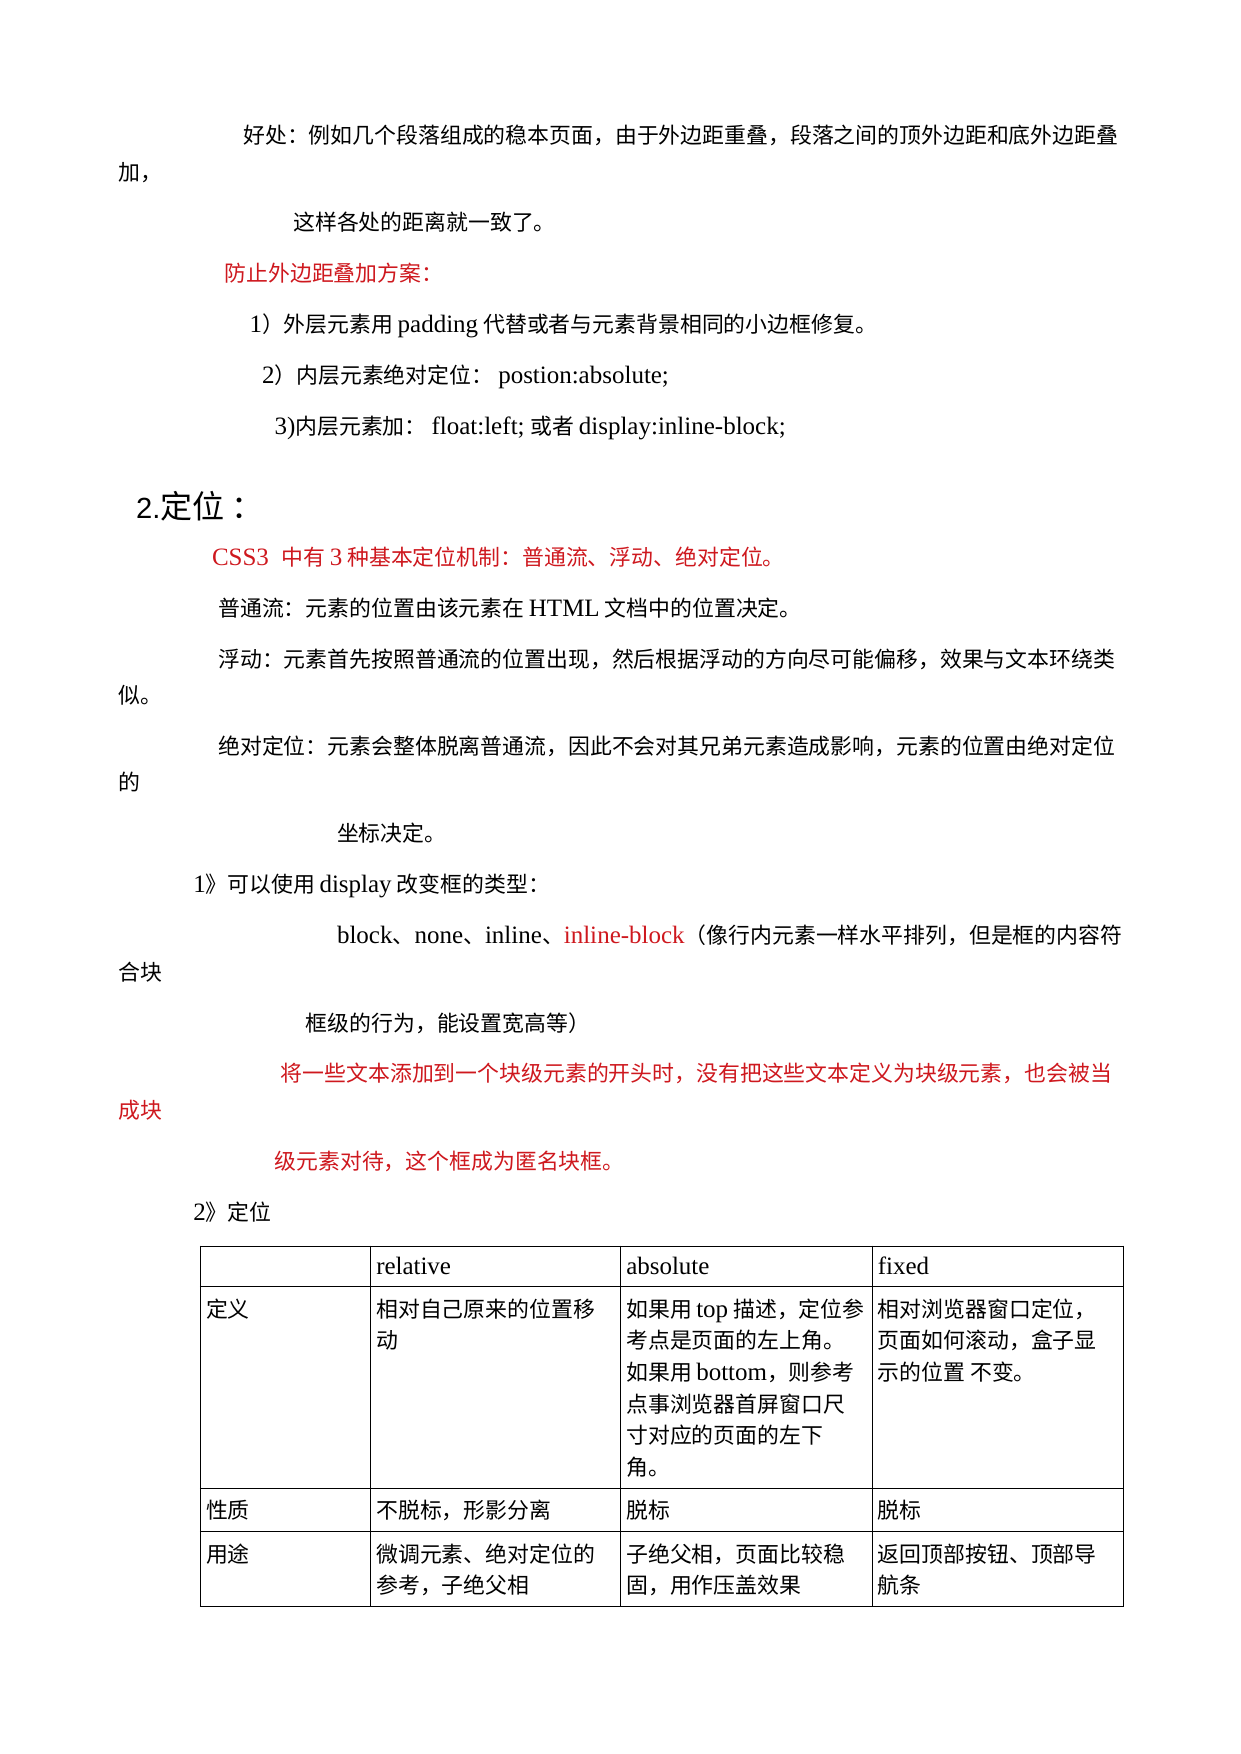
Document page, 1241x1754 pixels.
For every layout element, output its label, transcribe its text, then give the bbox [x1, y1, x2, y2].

text 浮动：元素首先按照普通流的位置出现，然后根据浮动的方向尽可能偏移，效果与文本环绕类似。 [118, 642, 1122, 710]
text block、none、inline、inline-block（像行内元素一样水平排列，但是框的内容符合块 [118, 918, 1122, 986]
text 框级的行为，能设置宽高等） [118, 1006, 1122, 1037]
table_header absolute [621, 1247, 872, 1286]
table_cell 脱标 [621, 1489, 872, 1531]
text 这样各处的距离就一致了。 [118, 205, 1122, 237]
text 将一些文本添加到一个块级元素的开头时，没有把这些文本定义为块级元素，也会被当成块 [118, 1056, 1122, 1124]
text 3)内层元素加： float:left; 或者display:inline-block; [118, 409, 1122, 441]
table_cell 相对自己原来的位置移动 [371, 1287, 620, 1487]
text 普通流：元素的位置由该元素在HTML文档中的位置决定。 [118, 591, 1122, 622]
table_cell 脱标 [873, 1489, 1123, 1531]
text 坐标决定。 [118, 816, 1122, 848]
table_cell 子绝父相，页面比较稳固，用作压盖效果 [621, 1532, 872, 1606]
table_cell 用途 [201, 1532, 370, 1606]
table_cell 定义 [201, 1287, 370, 1487]
text 1》可以使用display改变框的类型： [118, 867, 1122, 899]
text CSS3 中有3种基本定位机制：普通流、浮动、绝对定位。 [118, 540, 1122, 572]
table_cell 如果用top描述，定位参考点是页面的左上角。如果用bottom，则参考点事浏览器首屏窗口尺寸对应的页面的左下角。 [621, 1287, 872, 1487]
text 好处：例如几个段落组成的稳本页面，由于外边距重叠，段落之间的顶外边距和底外边距叠加， [118, 118, 1122, 186]
table_cell 不脱标，形影分离 [371, 1489, 620, 1531]
subtitle 2.定位 ： [136, 481, 1122, 527]
text 级元素对待，这个框成为匿名块框。 [118, 1144, 1122, 1175]
table_header fixed [873, 1247, 1123, 1286]
table_cell 性质 [201, 1489, 370, 1531]
table_header [201, 1247, 370, 1286]
text 防止外边距叠加方案： [118, 256, 1122, 288]
list 2）内层元素绝对定位： postion:absolute; [156, 358, 1122, 390]
table_cell 微调元素、绝对定位的参考，子绝父相 [371, 1532, 620, 1606]
list 2》定位 [156, 1195, 1122, 1226]
list 1）外层元素用padding代替或者与元素背景相同的小边框修复。 [156, 307, 1122, 339]
text 绝对定位：元素会整体脱离普通流，因此不会对其兄弟元素造成影响，元素的位置由绝对定位的 [118, 729, 1122, 797]
table_header relative [371, 1247, 620, 1286]
table_cell 返回顶部按钮、顶部导航条 [873, 1532, 1123, 1606]
table_cell 相对浏览器窗口定位，页面如何滚动，盒子显示的位置 不变。 [873, 1287, 1123, 1487]
